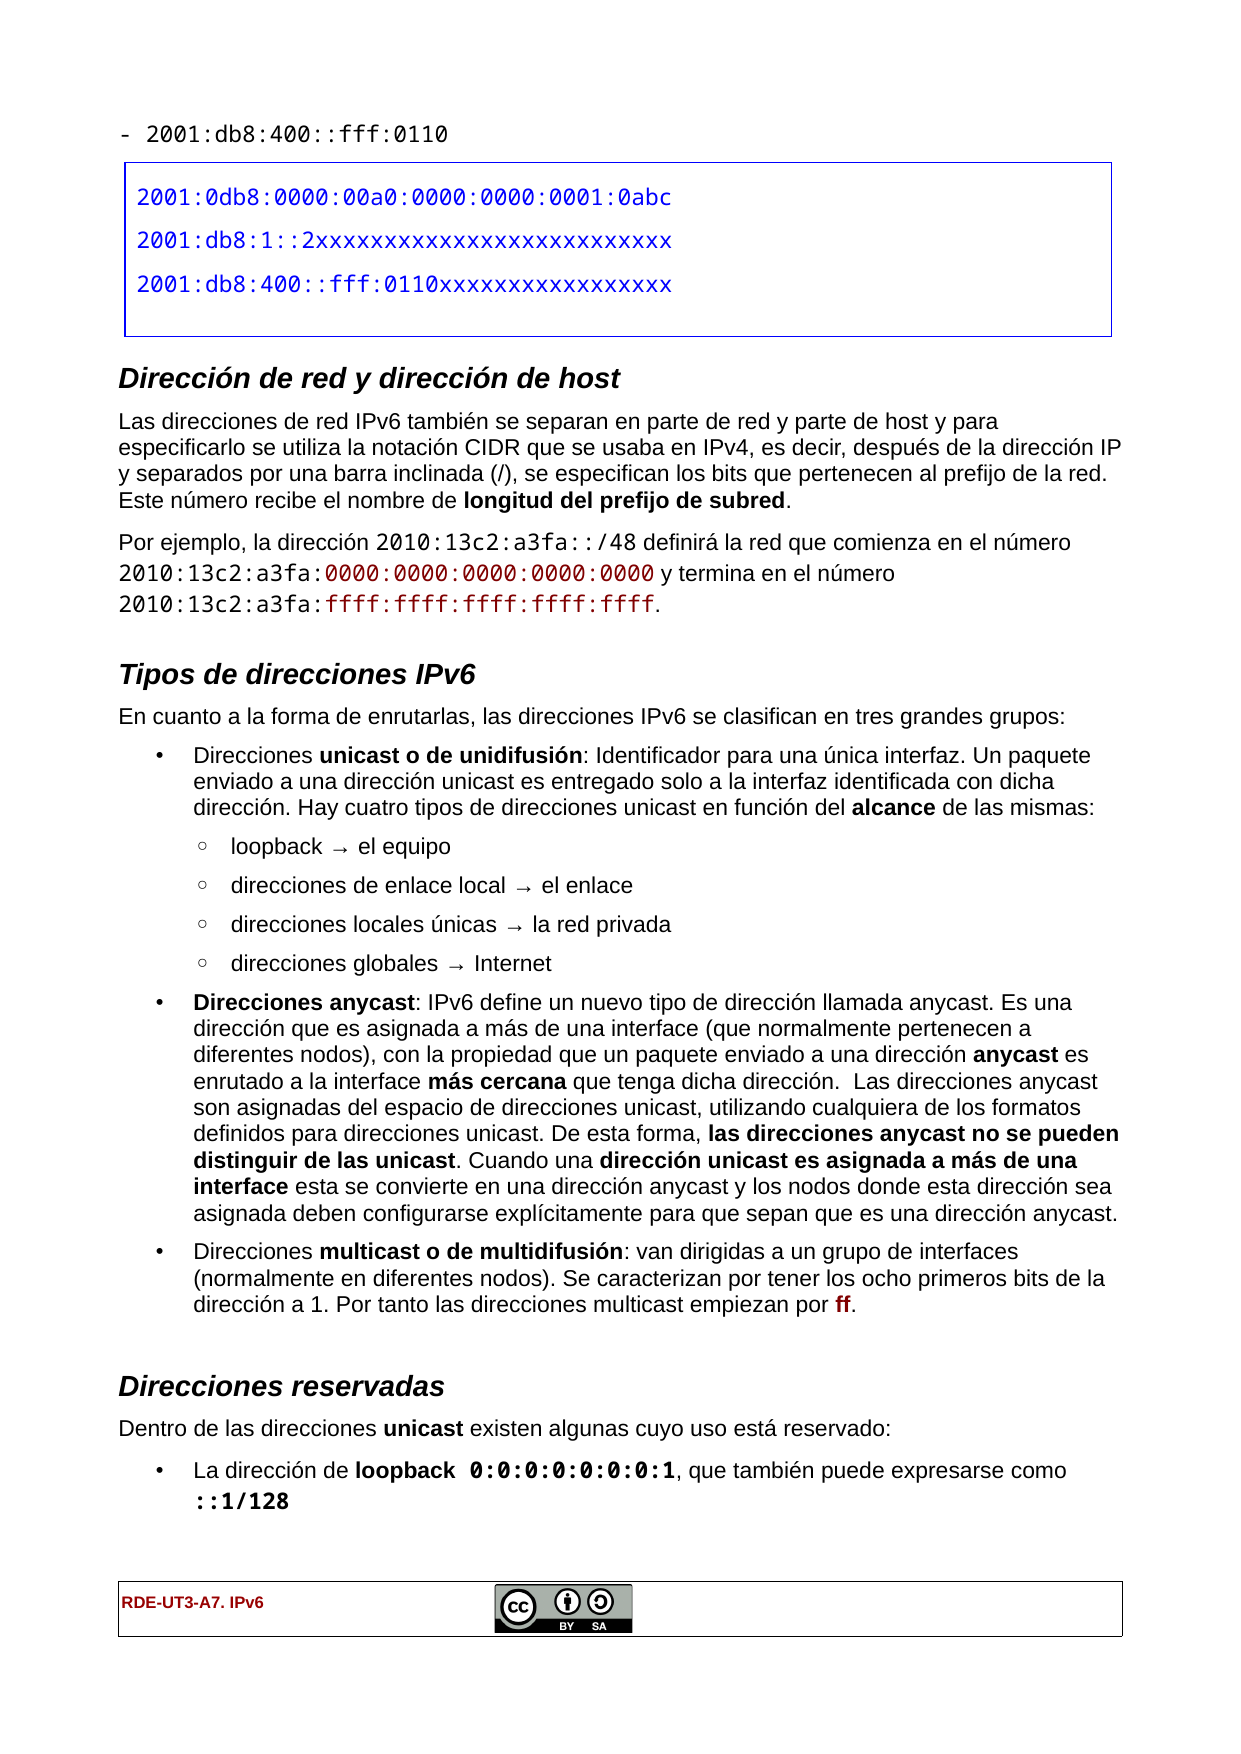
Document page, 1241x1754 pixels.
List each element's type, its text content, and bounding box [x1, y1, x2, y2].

subtitle Direcciones reservadas [118, 1369, 1122, 1402]
list Direcciones anycast: IPv6 define un nuevo tipo de dirección llamada anycast. Es una dirección que es asignada a más de una interface (que normalmente pertenecen a diferentes nodos), con la propiedad que un paquete enviado a una dirección anycast es enrutado a la interface más cercana que tenga dicha dirección. Las direcciones anycast son asignadas del espacio de direcciones unicast, utilizando cualquiera de los formatos definidos para direcciones unicast. De esta forma, las direcciones anycast no se pueden distinguir de las unicast. Cuando una dirección unicast es asignada a más de una interface esta se convierte en una dirección anycast y los nodos donde esta dirección sea asignada deben configurarse explícitamente para que sepan que es una dirección anycast. [156, 989, 1122, 1226]
list La dirección de loopback 0:0:0:0:0:0:0:1, que también puede expresarse como ::1/128 [156, 1454, 1122, 1516]
text En cuanto a la forma de enrutarlas, las direcciones IPv6 se clasifican en tres grandes grupos: [118, 703, 1122, 729]
list loopback → el equipo [193, 833, 1122, 859]
list direcciones globales → Internet [193, 950, 1122, 976]
text ‐ 2001:db8:400::fff:0110 [118, 118, 1122, 149]
table_header 2001:0db8:0000:00a0:0000:0000:0001:0abc 2001:db8:1::2xxxxxxxxxxxxxxxxxxxxxxxxxx 2001:db8:400::fff:0110xxxxxxxxxxxxxxxxx [126, 163, 1111, 336]
subtitle Tipos de direcciones IPv6 [118, 657, 1122, 690]
picture [494, 1584, 633, 1633]
list Direcciones multicast o de multidifusión: van dirigidas a un grupo de interfaces (normalmente en diferentes nodos). Se caracterizan por tener los ocho primeros bits de la dirección a 1. Por tanto las direcciones multicast empiezan por ff. [156, 1238, 1122, 1317]
list direcciones de enlace local → el enlace [193, 872, 1122, 898]
subtitle Dirección de red y dirección de host [118, 362, 1122, 395]
text Por ejemplo, la dirección 2010:13c2:a3fa::/48 definirá la red que comienza en el número 2010:13c2:a3fa:0000:0000:0000:0000:0000 y termina en el número 2010:13c2:a3fa:ffff:ffff:ffff:ffff:ffff. [118, 526, 1122, 619]
list Direcciones unicast o de unidifusión: Identificador para una única interfaz. Un paquete enviado a una dirección unicast es entregado solo a la interfaz identificada con dicha dirección. Hay cuatro tipos de direcciones unicast en función del alcance de las mismas: [156, 742, 1122, 821]
text Las direcciones de red IPv6 también se separan en parte de red y parte de host y para especificarlo se utiliza la notación CIDR que se usaba en IPv4, es decir, después de la dirección IP y separados por una barra inclinada (/), se especifican los bits que pertenecen al prefijo de la red. Este número recibe el nombre de longitud del prefijo de subred. [118, 408, 1122, 513]
list direcciones locales únicas → la red privada [193, 911, 1122, 937]
text Dentro de las direcciones unicast existen algunas cuyo uso está reservado: [118, 1415, 1122, 1441]
